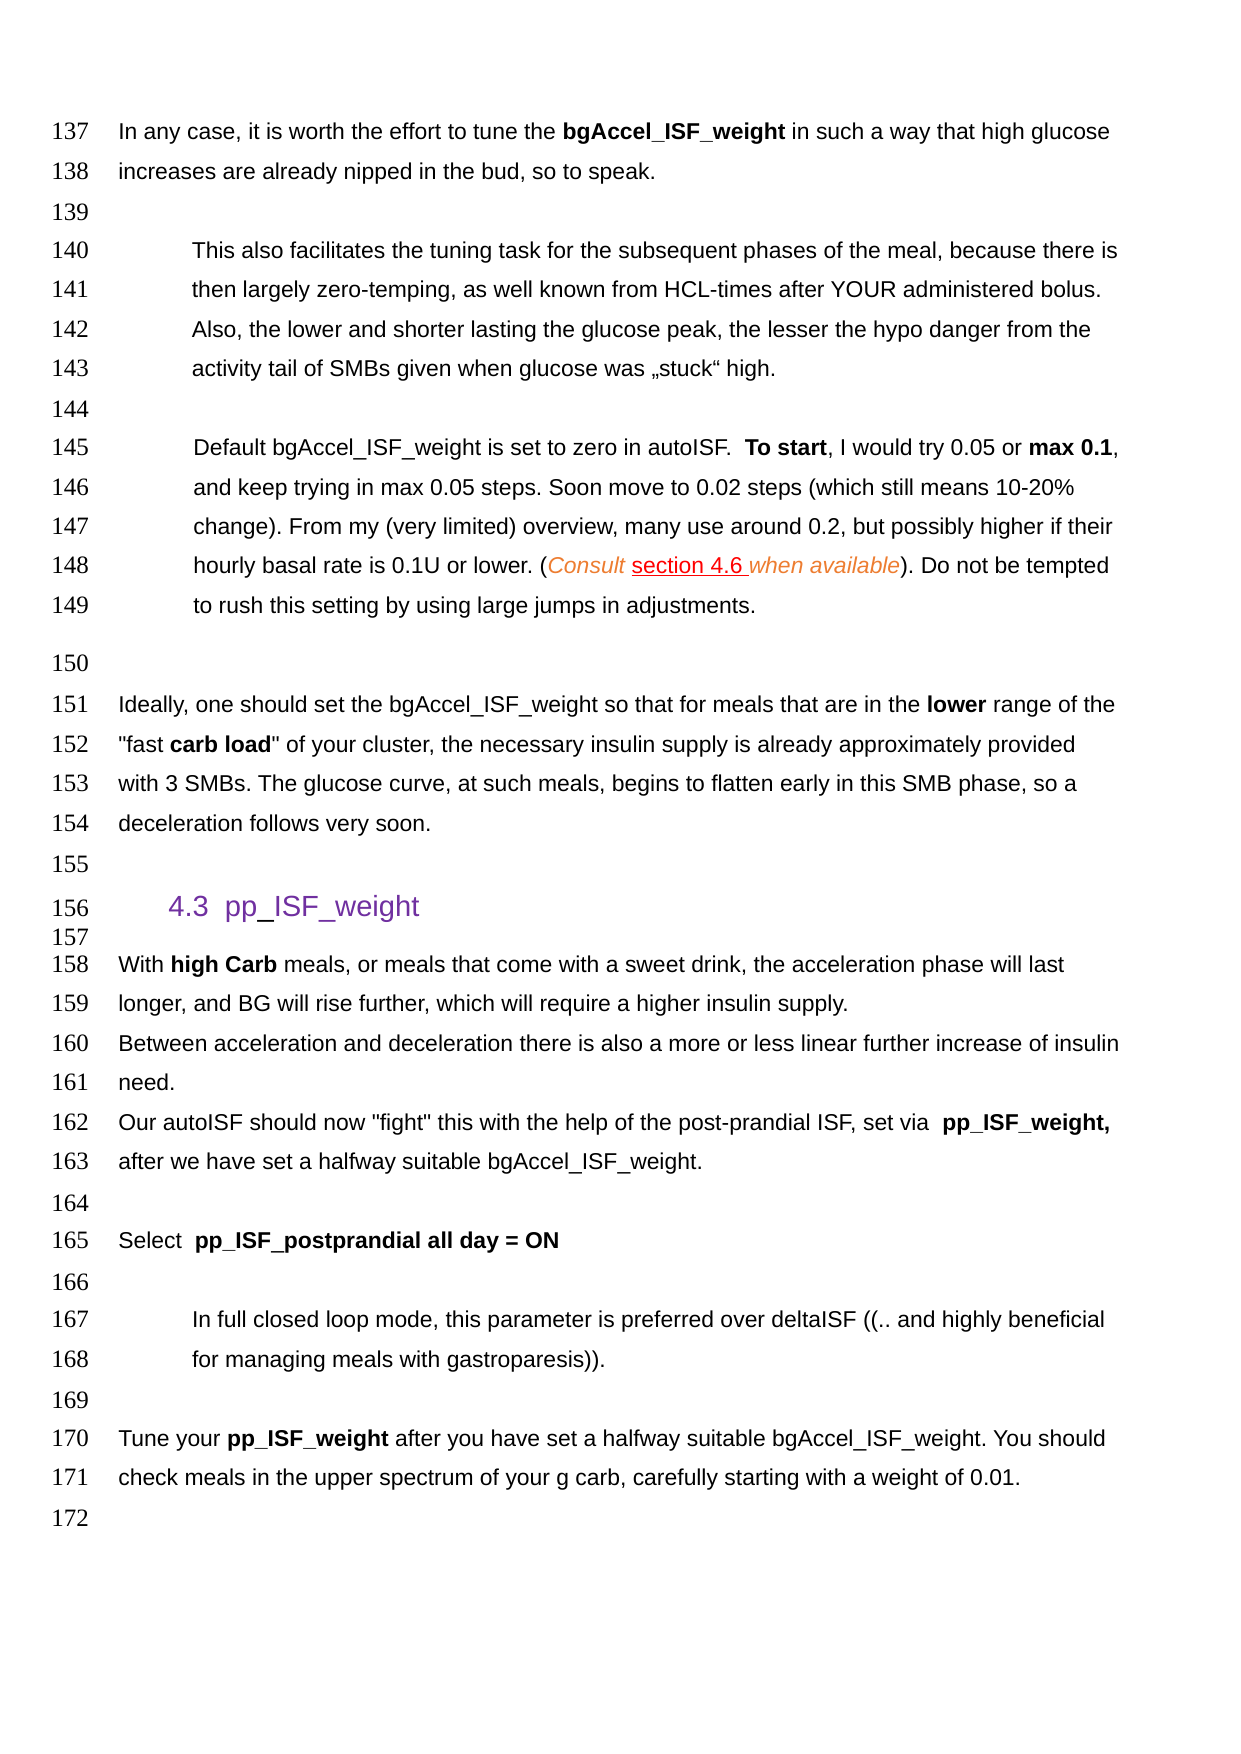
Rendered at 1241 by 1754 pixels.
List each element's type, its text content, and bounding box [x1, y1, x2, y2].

text 4.3 pp_ISF_weight [118, 888, 1122, 922]
text Select pp_ISF_postprandial all day = ON [118, 1227, 1122, 1253]
text In any case, it is worth the effort to tune the bgAccel_ISF_weight in such a way that high glucose increases are already nipped in the bud, so to speak. [118, 118, 1122, 184]
text With high Carb meals, or meals that come with a sweet drink, the acceleration phase will last longer, and BG will rise further, which will require a higher insulin supply. [118, 951, 1122, 1017]
text Our autoISF should now "fight" this with the help of the post-prandial ISF, set via pp_ISF_weight, after we have set a halfway suitable bgAccel_ISF_weight. [118, 1109, 1122, 1174]
text This also facilitates the tuning task for the subsequent phases of the meal, because there is then largely zero-temping, as well known from HCL-times after YOUR administered bolus. Also, the lower and shorter lasting the glucose peak, the lesser the hypo danger from the activity tail of SMBs given when glucose was „stuck“ high. [192, 237, 1122, 381]
text Tune your pp_ISF_weight after you have set a halfway suitable bgAccel_ISF_weight. You should check meals in the upper spectrum of your g carb, carefully starting with a weight of 0.01. [118, 1424, 1122, 1490]
text Ideally, one should set the bgAccel_ISF_weight so that for meals that are in the lower range of the "fast carb load" of your cluster, the necessary insulin supply is already approximately provided with 3 SMBs. The glucose curve, at such meals, begins to flatten early in this SMB phase, so a deceleration follows very soon. [118, 691, 1122, 836]
list Default bgAccel_ISF_weight is set to zero in autoISF. To start, I would try 0.05 or max 0.1, and keep trying in max 0.05 steps. Soon move to 0.02 steps (which still means 10-20% change). From my (very limited) overview, many use around 0.2, but possibly higher if their hourly basal rate is 0.1U or lower. (Consult section 4.6 when available). Do not be tempted to rush this setting by using large jumps in adjustments. [193, 434, 1122, 618]
text Between acceleration and deceleration there is also a more or less linear further increase of insulin need. [118, 1030, 1122, 1096]
text In full closed loop mode, this parameter is preferred over deltaISF ((.. and highly beneficial for managing meals with gastroparesis)). [192, 1306, 1122, 1372]
